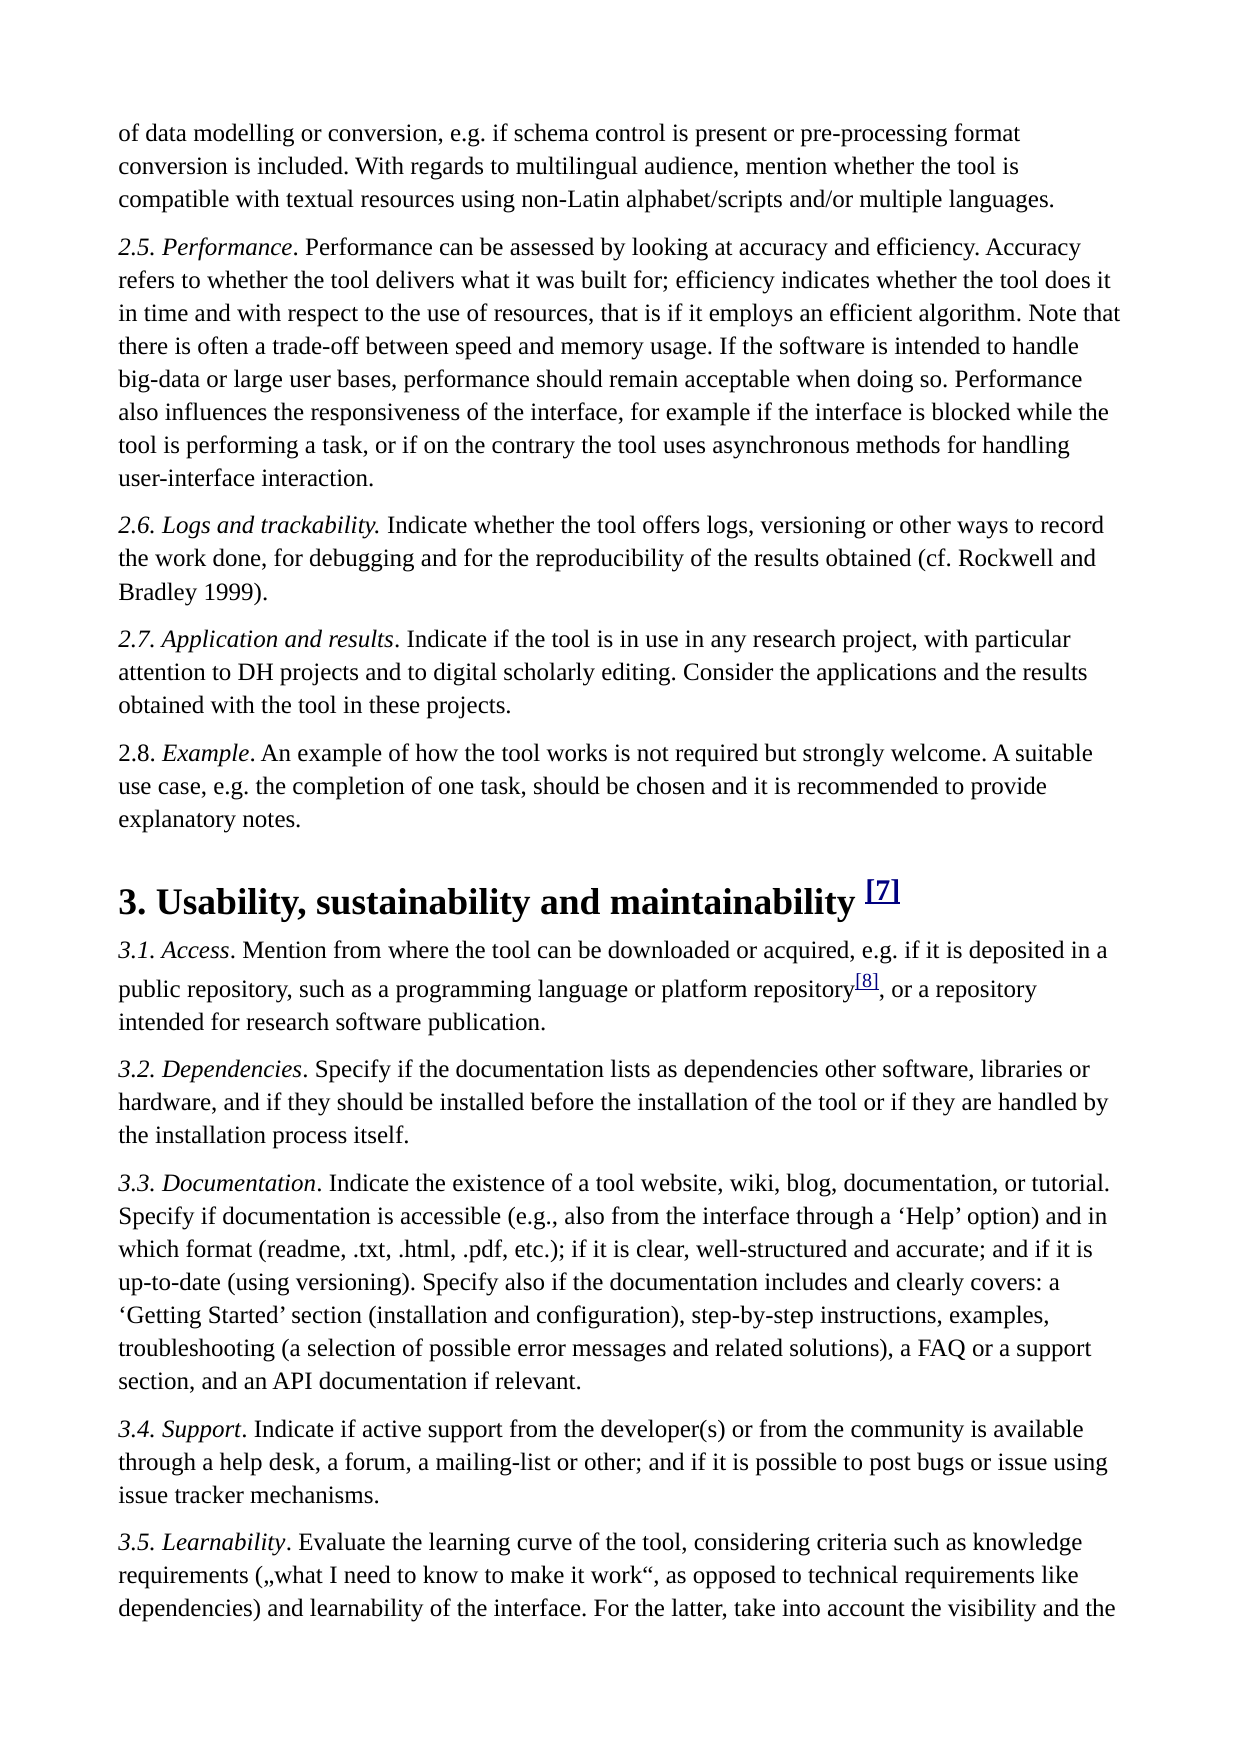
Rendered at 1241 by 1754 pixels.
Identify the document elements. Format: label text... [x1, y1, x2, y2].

text 2.7. Application and results. Indicate if the tool is in use in any research project, with particular attention to DH projects and to digital scholarly editing. Consider the applications and the results obtained with the tool in these projects. [118, 624, 1122, 719]
text 3.4. Support. Indicate if active support from the developer(s) or from the community is available through a help desk, a forum, a mailing-list or other; and if it is possible to post bugs or issue using issue tracker mechanisms. [118, 1414, 1122, 1508]
text 3.3. Documentation. Indicate the existence of a tool website, wiki, blog, documentation, or tutorial. Specify if documentation is accessible (e.g., also from the interface through a ‘Help’ option) and in which format (readme, .txt, .html, .pdf, etc.); if it is clear, well-structured and accurate; and if it is up-to-date (using versioning). Specify also if the documentation includes and clearly covers: a ‘Getting Started’ section (installation and configuration), step-by-step instructions, examples, troubleshooting (a selection of possible error messages and related solutions), a FAQ or a support section, and an API documentation if relevant. [118, 1168, 1122, 1395]
text 2.5. Performance. Performance can be assessed by looking at accuracy and efficiency. Accuracy refers to whether the tool delivers what it was built for; efficiency indicates whether the tool does it in time and with respect to the use of resources, that is if it employs an efficient algorithm. Note that there is often a trade-off between speed and memory usage. If the software is intended to handle big-data or large user bases, performance should remain acceptable when doing so. Performance also influences the responsiveness of the interface, for example if the interface is blocked while the tool is performing a task, or if on the contrary the tool uses asynchronous methods for handling user-interface interaction. [118, 232, 1122, 492]
text 3.5. Learnability. Evaluate the learning curve of the tool, considering criteria such as knowledge requirements („what I need to know to make it work“, as opposed to technical requirements like dependencies) and learnability of the interface. For the latter, take into account the visibility and the [118, 1527, 1122, 1622]
text 2.6. Logs and trackability. Indicate whether the tool offers logs, versioning or other ways to record the work done, for debugging and for the reproducibility of the results obtained (cf. Rockwell and Bradley 1999). [118, 511, 1122, 605]
text 2.8. Example. An example of how the tool works is not required but strongly welcome. A suitable use case, e.g. the completion of one task, should be chosen and it is recommended to provide explanatory notes. [118, 738, 1122, 833]
text 3.2. Dependencies. Specify if the documentation lists as dependencies other software, libraries or hardware, and if they should be installed before the installation of the tool or if they are handled by the installation process itself. [118, 1054, 1122, 1149]
text 3.1. Access. Mention from where the tool can be downloaded or acquired, e.g. if it is deposited in a public repository, such as a programming language or platform repository[8], or a repository intended for research software publication. [118, 935, 1122, 1035]
subtitle 3. Usability, sustainability and maintainability [7] [118, 872, 1122, 923]
text of data modelling or conversion, e.g. if schema control is present or pre-processing format conversion is included. With regards to multilingual audience, mention whether the tool is compatible with textual resources using non-Latin alphabet/scripts and/or multiple languages. [118, 118, 1122, 213]
